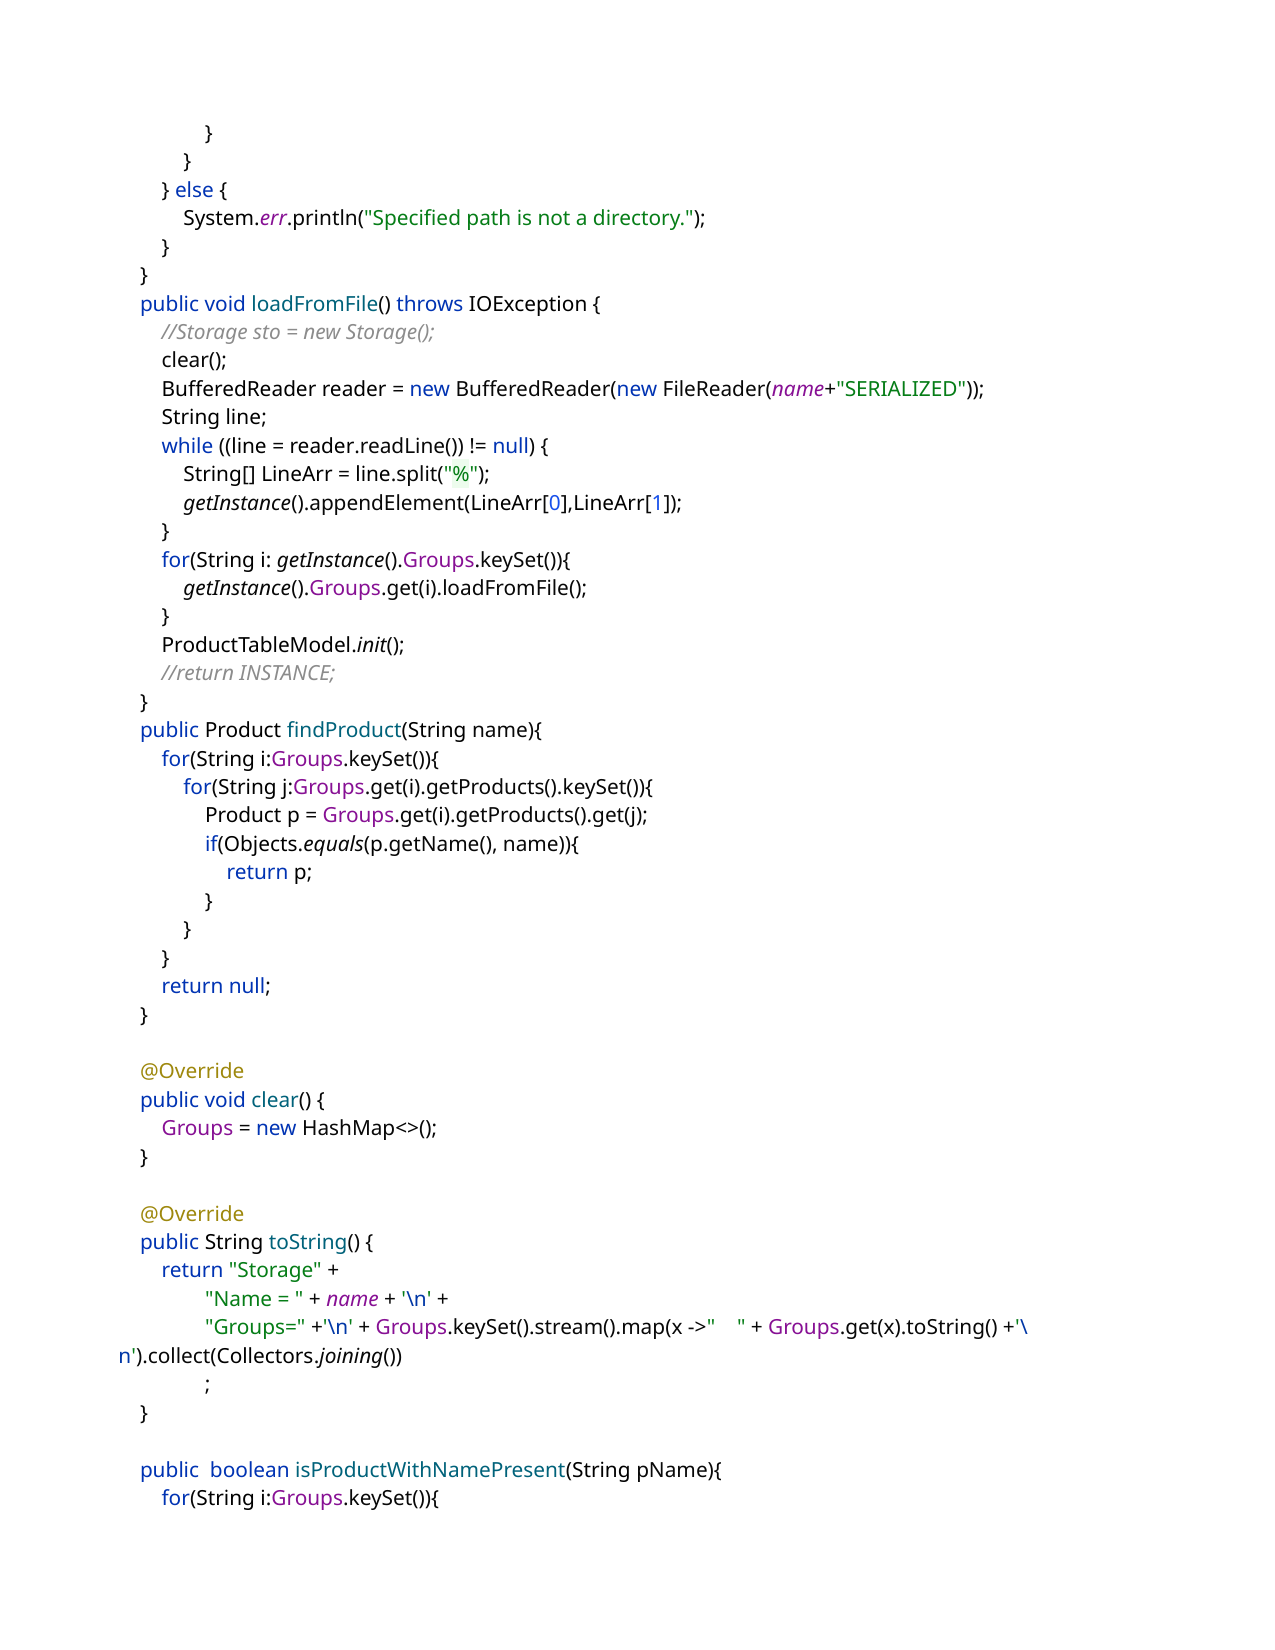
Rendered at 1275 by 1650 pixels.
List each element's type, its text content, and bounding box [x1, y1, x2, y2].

text } } } else { System.err.println("Specified path is not a directory."); } } public void loadFromFile() throws IOException { //Storage sto = new Storage(); clear(); BufferedReader reader = new BufferedReader(new FileReader(name+"SERIALIZED")); String line; while ((line = reader.readLine()) != null) { String[] LineArr = line.split("%"); getInstance().appendElement(LineArr[0],LineArr[1]); } for(String i: getInstance().Groups.keySet()){ getInstance().Groups.get(i).loadFromFile(); } ProductTableModel.init(); //return INSTANCE; } public Product findProduct(String name){ for(String i:Groups.keySet()){ for(String j:Groups.get(i).getProducts().keySet()){ Product p = Groups.get(i).getProducts().get(j); if(Objects.equals(p.getName(), name)){ return p; } } } return null; } @Override public void clear() { Groups = new HashMap<>(); } @Override public String toString() { return "Storage" + "Name = " + name + '\n' + "Groups=" +'\n' + Groups.keySet().stream().map(x ->" " + Groups.get(x).toString() +'\n').collect(Collectors.joining()) ; } public boolean isProductWithNamePresent(String pName){ for(String i:Groups.keySet()){ [118, 118, 1157, 1512]
